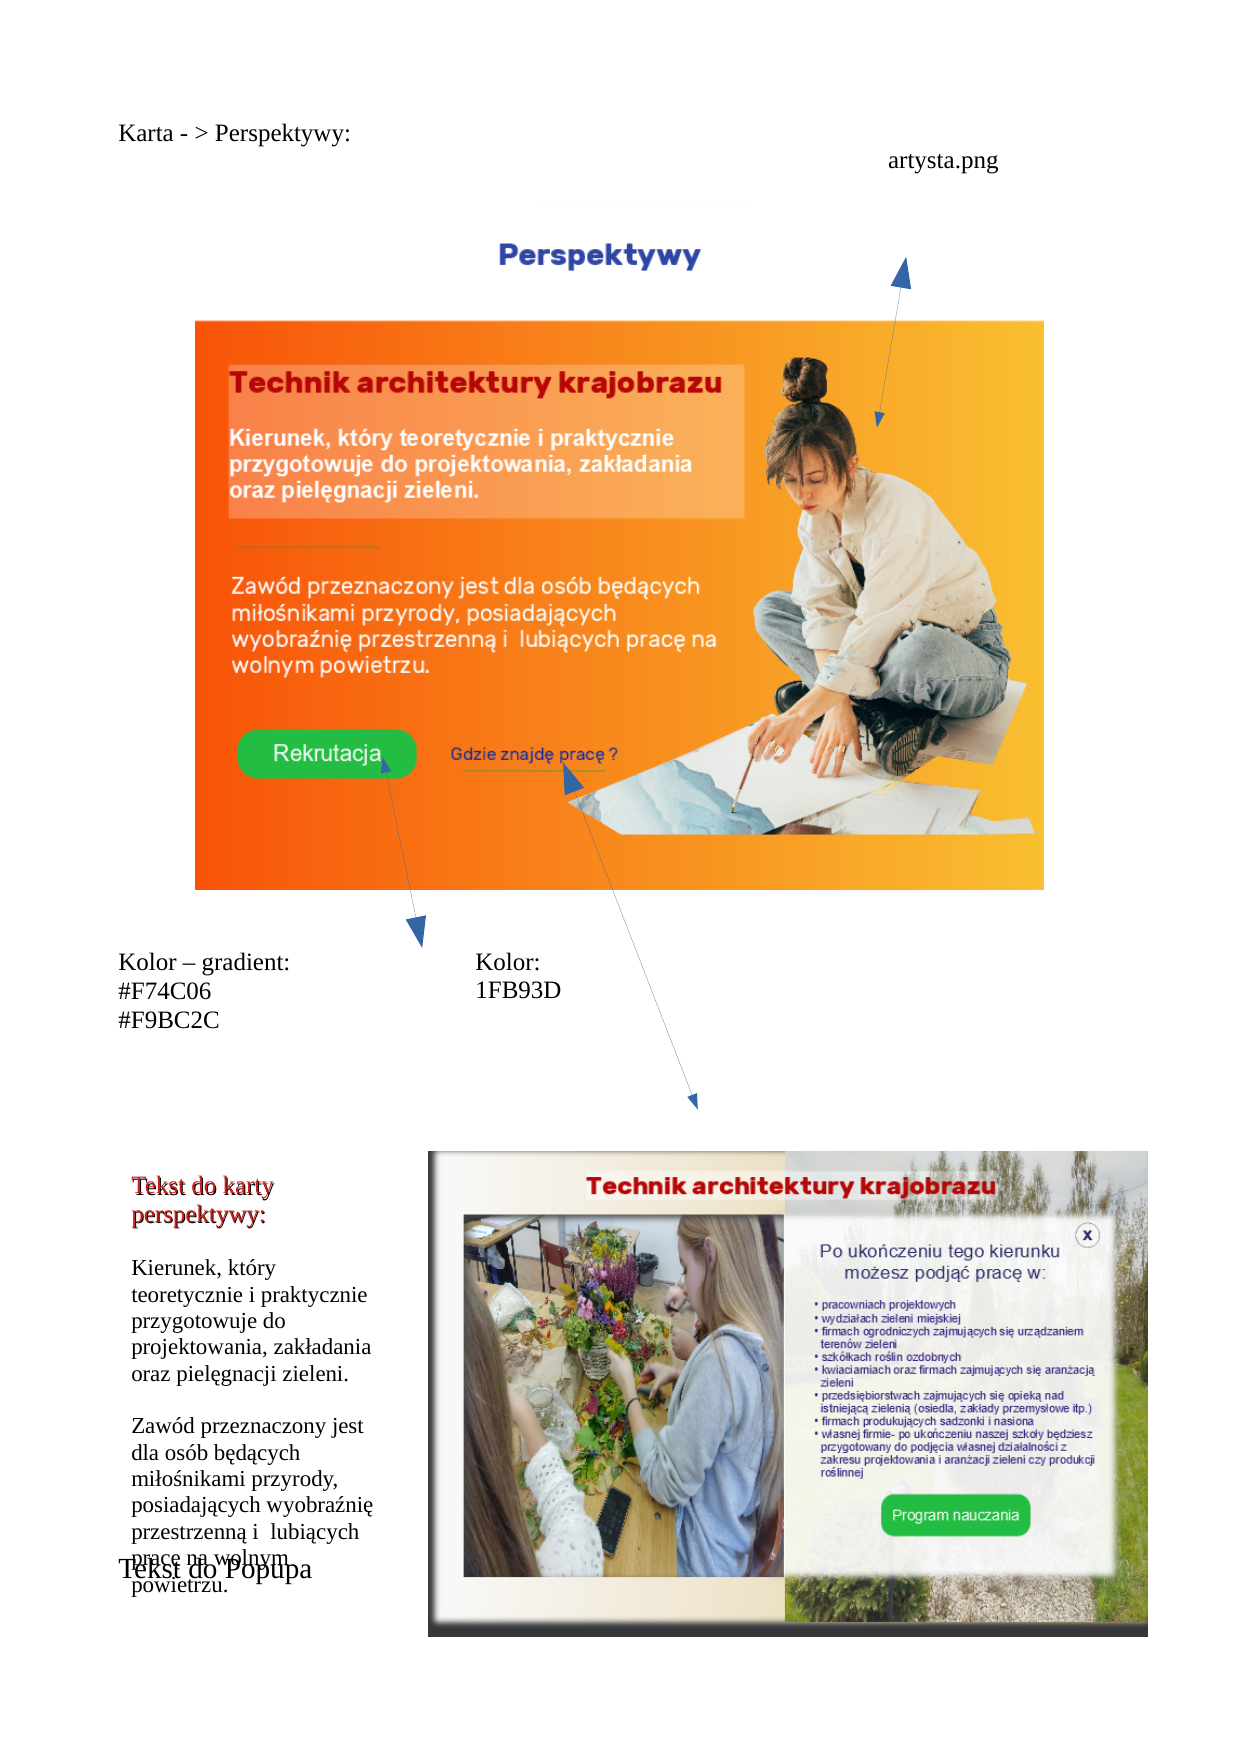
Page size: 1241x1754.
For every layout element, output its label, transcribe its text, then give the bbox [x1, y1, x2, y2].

text Tekst do Popupa [245, 1551, 428, 1584]
text #F74C06 [118, 976, 656, 1005]
text [636, 947, 1122, 976]
text Karta - > Perspektywy: [118, 118, 1122, 147]
text Kolor – gradient: [118, 947, 645, 976]
picture [428, 1151, 1148, 1637]
text [647, 976, 1122, 1005]
picture [195, 204, 1044, 890]
text [658, 1005, 1122, 1033]
text #F9BC2C [118, 1005, 667, 1033]
text Tekst do Popupa [118, 1551, 257, 1584]
